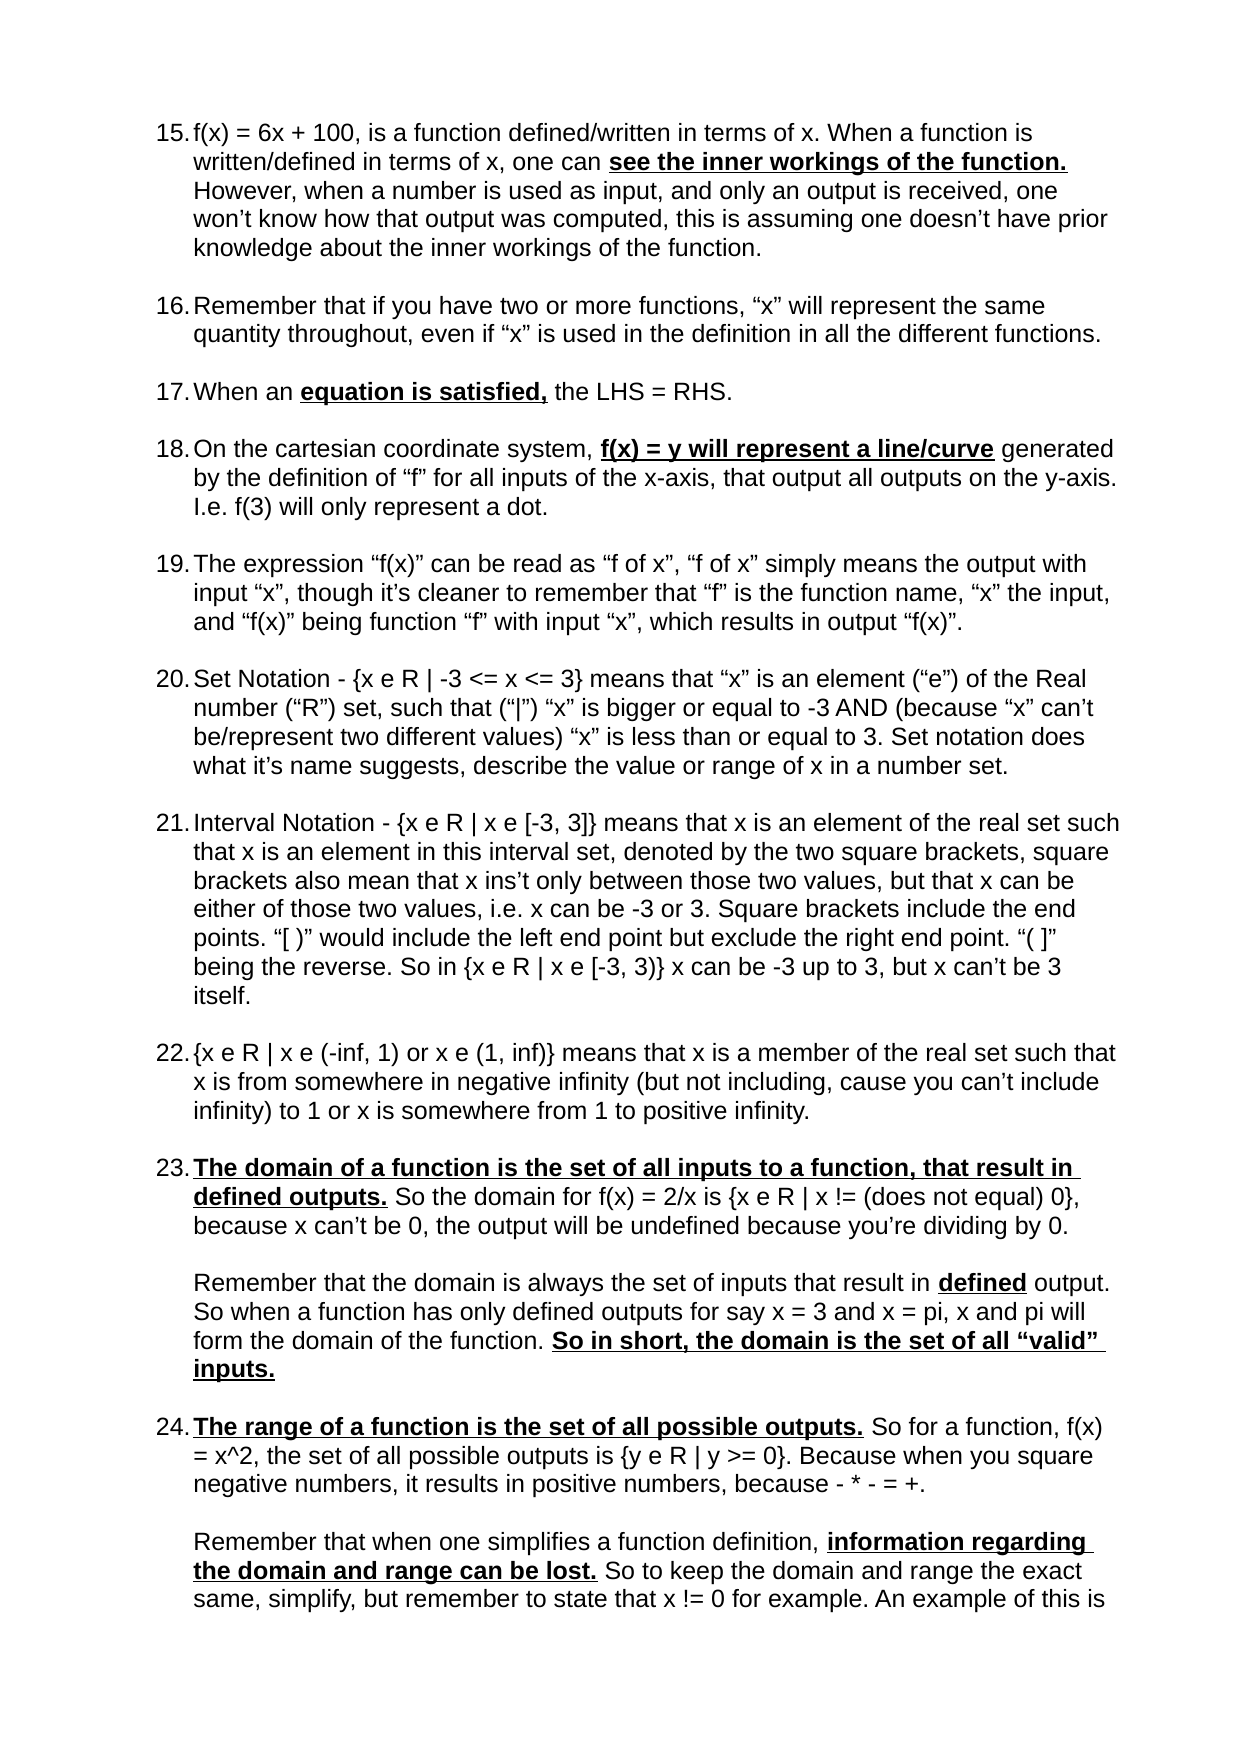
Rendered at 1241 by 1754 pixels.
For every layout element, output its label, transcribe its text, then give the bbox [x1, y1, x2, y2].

list {x e R | x e (-inf, 1) or x e (1, inf)} means that x is a member of the real set such that x is from somewhere in negative infinity (but not including, cause you can’t include infinity) to 1 or x is somewhere from 1 to positive infinity. [156, 1038, 1122, 1124]
list The range of a function is the set of all possible outputs. So for a function, f(x) = x^2, the set of all possible outputs is {y e R | y >= 0}. Because when you square negative numbers, it results in positive numbers, because - * - = +. Remember that when one simplifies a function definition, information regarding the domain and range can be lost. So to keep the domain and range the exact same, simplify, but remember to state that x != 0 for example. An example of this is [156, 1412, 1122, 1613]
list The domain of a function is the set of all inputs to a function, that result in defined outputs. So the domain for f(x) = 2/x is {x e R | x != (does not equal) 0}, because x can’t be 0, the output will be undefined because you’re dividing by 0. Remember that the domain is always the set of inputs that result in defined output. So when a function has only defined outputs for say x = 3 and x = pi, x and pi will form the domain of the function. So in short, the domain is the set of all “valid” inputs. [156, 1153, 1122, 1383]
list When an equation is satisfied, the LHS = RHS. [156, 377, 1122, 406]
list On the cartesian coordinate system, f(x) = y will represent a line/curve generated by the definition of “f” for all inputs of the x-axis, that output all outputs on the y-axis. I.e. f(3) will only represent a dot. [156, 434, 1122, 521]
list Set Notation - {x e R | -3 <= x <= 3} means that “x” is an element (“e”) of the Real number (“R”) set, such that (“|”) “x” is bigger or equal to -3 AND (because “x” can’t be/represent two different values) “x” is less than or equal to 3. Set notation does what it’s name suggests, describe the value or range of x in a number set. [156, 664, 1122, 779]
list f(x) = 6x + 100, is a function defined/written in terms of x. When a function is written/defined in terms of x, one can see the inner workings of the function. However, when a number is used as input, and only an output is received, one won’t know how that output was computed, this is assuming one doesn’t have prior knowledge about the inner workings of the function. [156, 118, 1122, 262]
list Interval Notation - {x e R | x e [-3, 3]} means that x is an element of the real set such that x is an element in this interval set, denoted by the two square brackets, square brackets also mean that x ins’t only between those two values, but that x can be either of those two values, i.e. x can be -3 or 3. Square brackets include the end points. “[ )” would include the left end point but exclude the right end point. “( ]” being the reverse. So in {x e R | x e [-3, 3)} x can be -3 up to 3, but x can’t be 3 itself. [156, 808, 1122, 1009]
list Remember that if you have two or more functions, “x” will represent the same quantity throughout, even if “x” is used in the definition in all the different functions. [156, 291, 1122, 348]
list The expression “f(x)” can be read as “f of x”, “f of x” simply means the output with input “x”, though it’s cleaner to remember that “f” is the function name, “x” the input, and “f(x)” being function “f” with input “x”, which results in output “f(x)”. [156, 549, 1122, 636]
